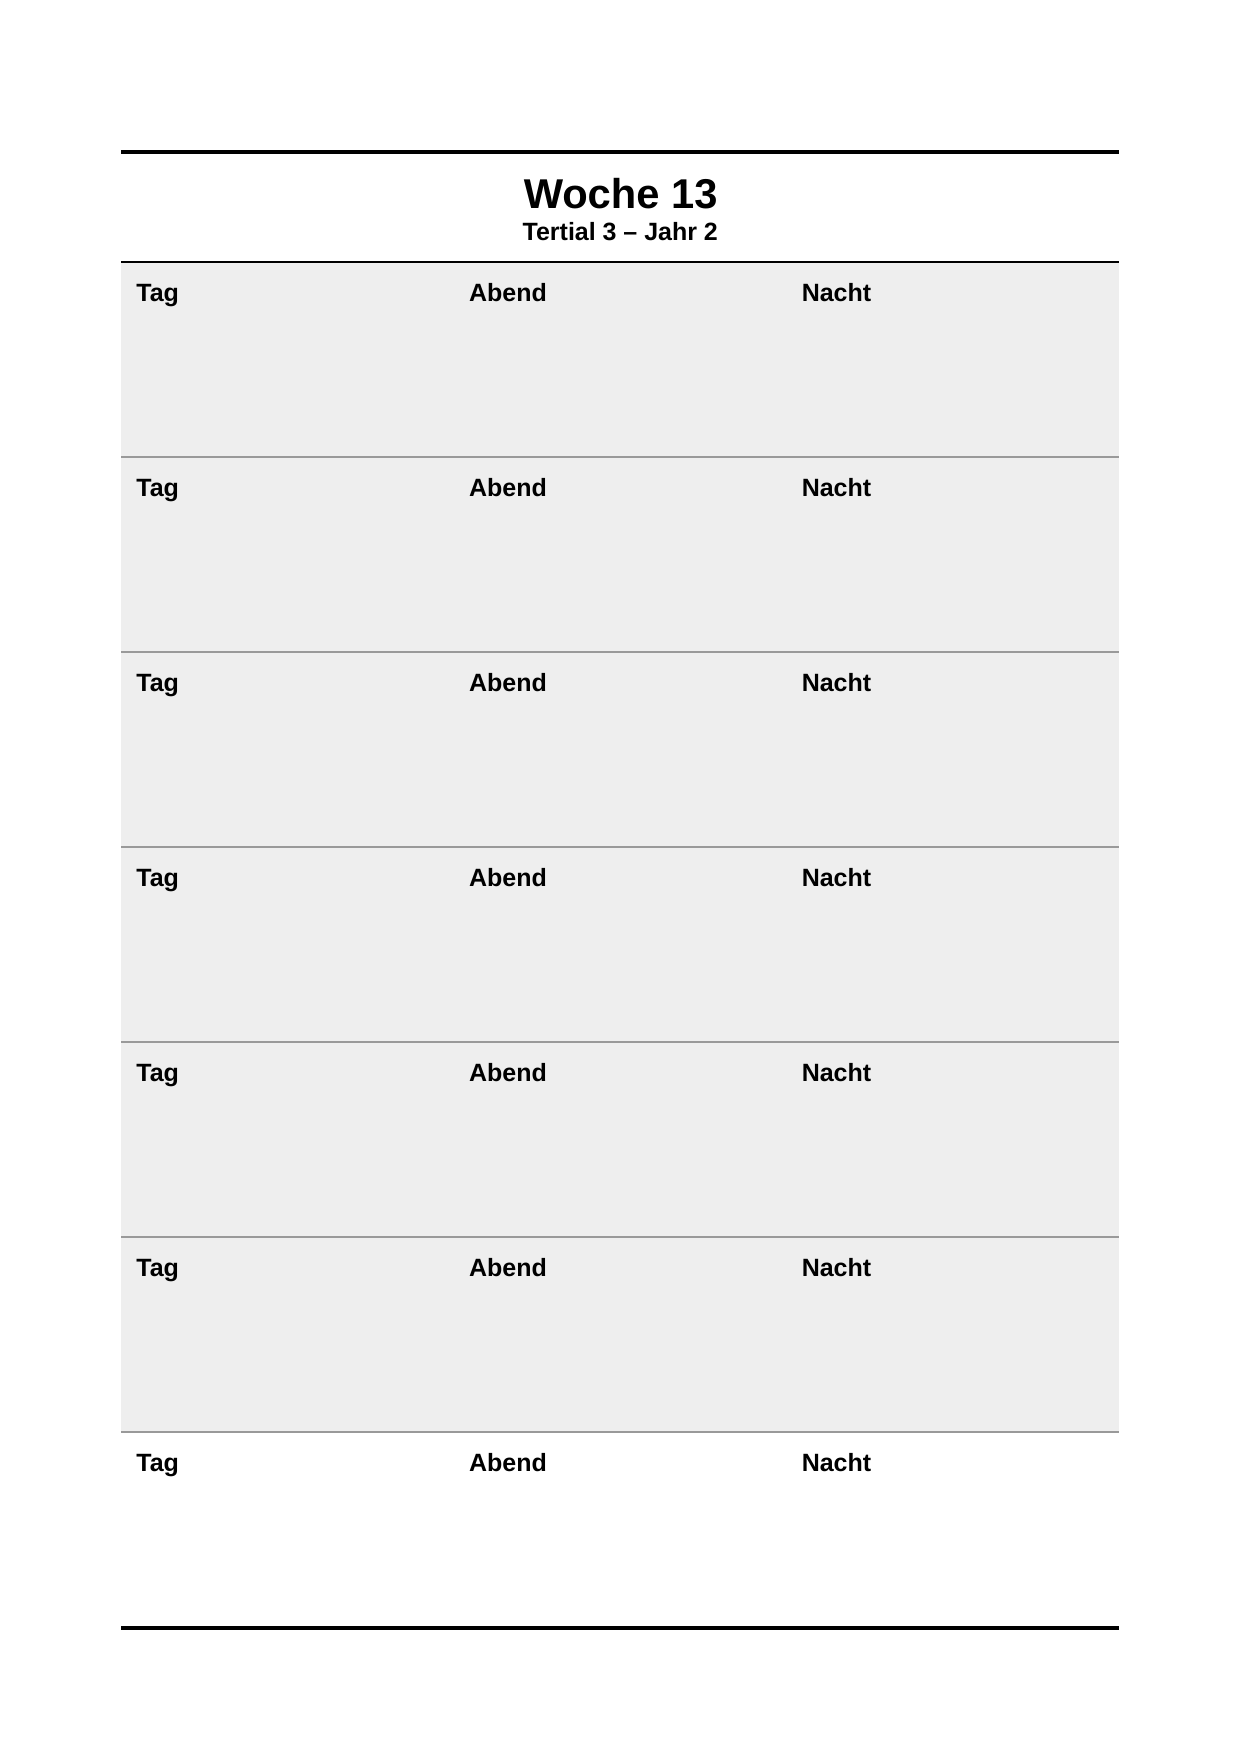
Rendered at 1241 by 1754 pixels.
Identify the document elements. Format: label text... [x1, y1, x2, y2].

table_cell Nacht [787, 458, 1119, 651]
table_cell Tag [121, 1433, 454, 1626]
table_cell Tag [121, 458, 454, 651]
table_cell Abend [454, 1238, 787, 1431]
table_cell Nacht [787, 653, 1119, 846]
table_header Woche 13 Tertial 3 – Jahr 2 [121, 154, 1119, 261]
table_cell Nacht [787, 1433, 1119, 1626]
table_cell Nacht [787, 1043, 1119, 1236]
table_cell Tag [121, 1238, 454, 1431]
table_cell Abend [454, 1433, 787, 1626]
table_cell Abend [454, 263, 787, 456]
table_cell Tag [121, 653, 454, 846]
table_cell Tag [121, 263, 454, 456]
table_cell Tag [121, 848, 454, 1041]
table_cell Abend [454, 848, 787, 1041]
table_cell Nacht [787, 263, 1119, 456]
table_cell Nacht [787, 1238, 1119, 1431]
table_cell Abend [454, 1043, 787, 1236]
table_cell Abend [454, 653, 787, 846]
table_cell Nacht [787, 848, 1119, 1041]
table_cell Tag [121, 1043, 454, 1236]
table_cell Abend [454, 458, 787, 651]
